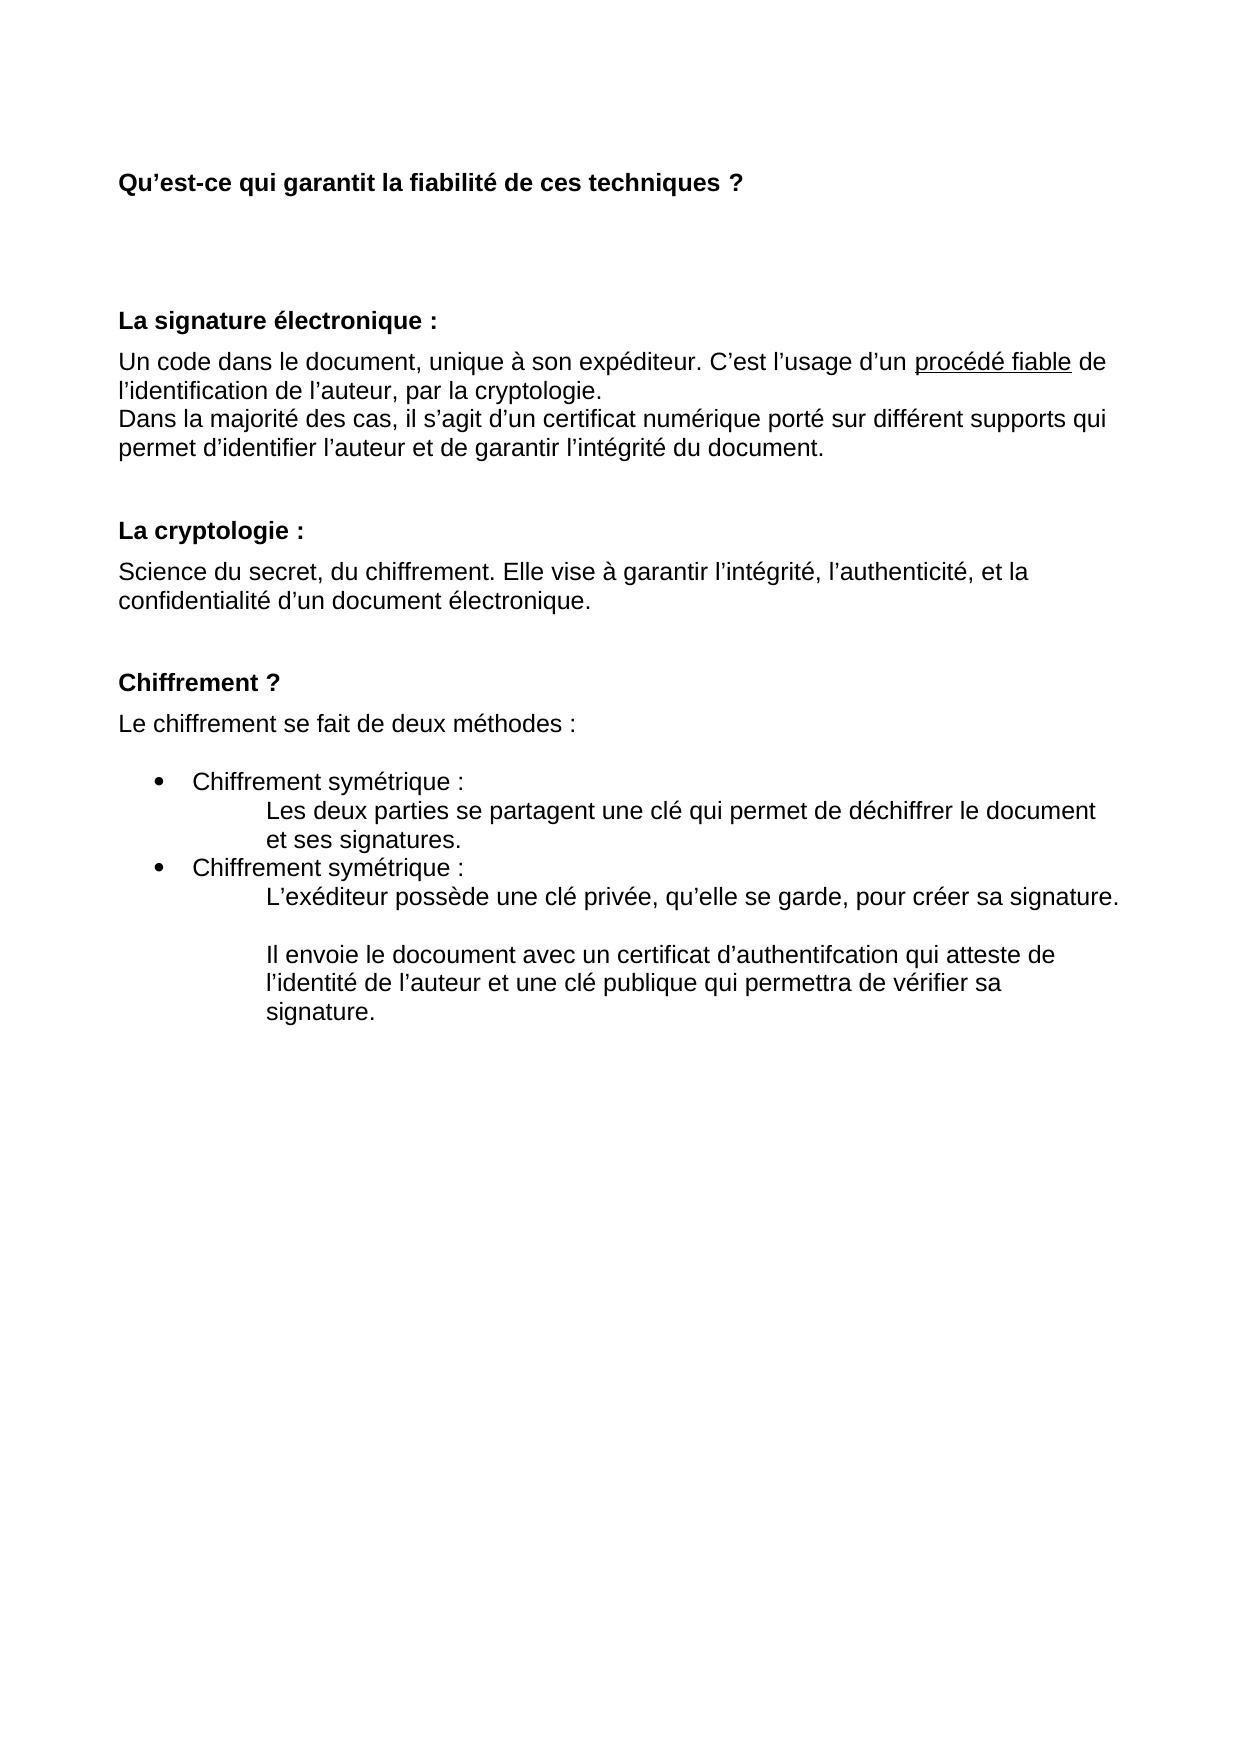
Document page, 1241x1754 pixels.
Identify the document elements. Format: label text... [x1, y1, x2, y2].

list Chiffrement symétrique : [154, 853, 1122, 882]
text Chiffrement ? [118, 668, 1122, 697]
text Un code dans le document, unique à son expéditeur. C’est l’usage d’un procédé fiable de l’identification de l’auteur, par la cryptologie. [118, 347, 1122, 404]
text La signature électronique : [118, 306, 1122, 334]
text Qu’est-ce qui garantit la fiabilité de ces techniques ? [118, 168, 1122, 196]
text Le chiffrement se fait de deux méthodes : [118, 709, 1122, 738]
list Chiffrement symétrique : Les deux parties se partagent une clé qui permet de déchiffrer le document et ses signatures. [154, 767, 1122, 853]
text L’exéditeur possède une clé privée, qu’elle se garde, pour créer sa signature. Il envoie le docoument avec un certificat d’authentifcation qui atteste de l’identité de l’auteur et une clé publique qui permettra de vérifier sa signature. [192, 882, 1122, 1026]
text Science du secret, du chiffrement. Elle vise à garantir l’intégrité, l’authenticité, et la confidentialité d’un document électronique. [118, 557, 1122, 614]
text La cryptologie : [118, 516, 1122, 544]
text Dans la majorité des cas, il s’agit d’un certificat numérique porté sur différent supports qui permet d’identifier l’auteur et de garantir l’intégrité du document. [118, 404, 1122, 462]
